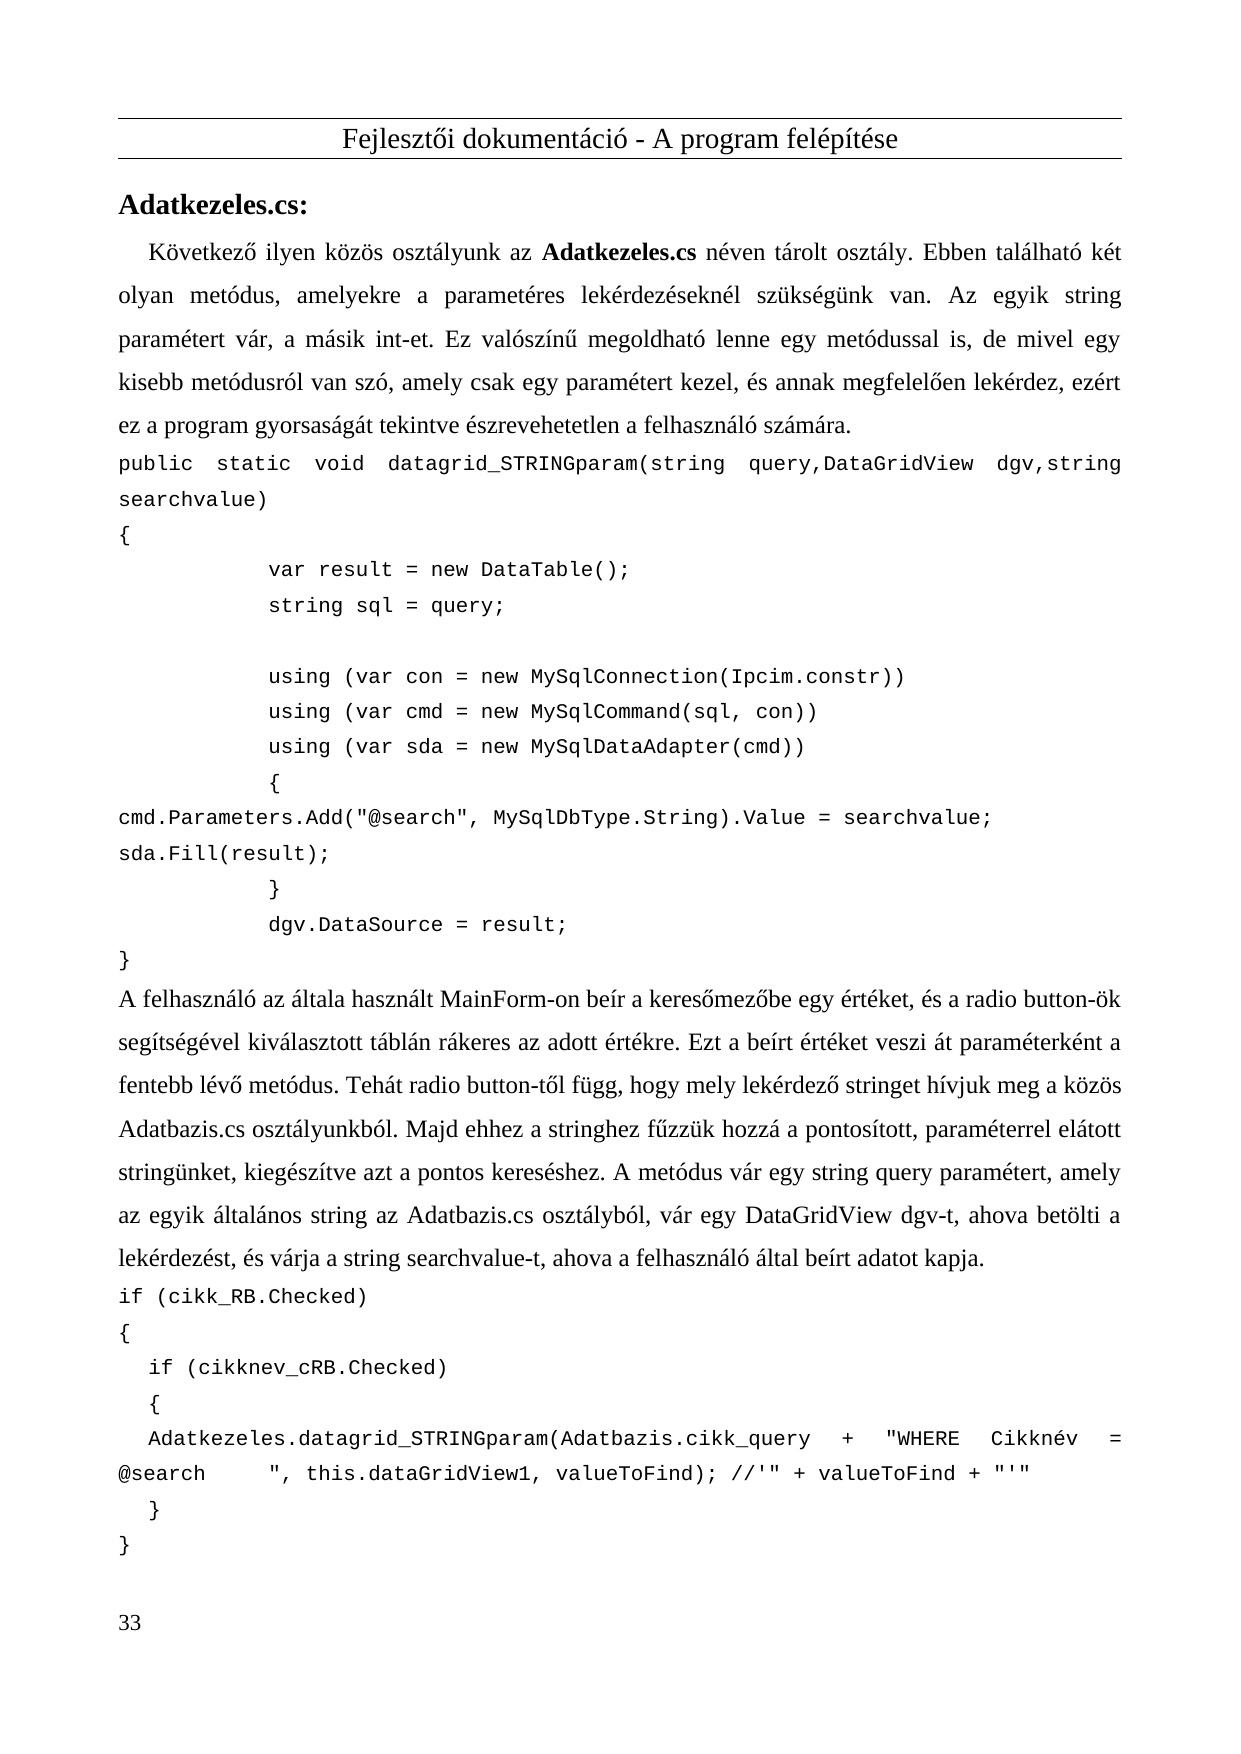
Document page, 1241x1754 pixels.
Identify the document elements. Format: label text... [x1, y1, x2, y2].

text } [118, 878, 1122, 902]
text } [118, 949, 1122, 973]
text } [118, 1534, 1122, 1558]
text var result = new DataTable(); [118, 559, 1122, 583]
text Adatkezeles.cs: [118, 187, 1122, 221]
text sda.Fill(result); [118, 843, 1122, 866]
text using (var con = new MySqlConnection(Ipcim.constr)) [118, 666, 1122, 689]
text { [118, 772, 1122, 796]
text if (cikk_RB.Checked) [118, 1286, 1122, 1310]
text dgv.DataSource = result; [118, 913, 1122, 937]
text if (cikknev_cRB.Checked) [118, 1357, 1122, 1381]
text using (var cmd = new MySqlCommand(sql, con)) [118, 701, 1122, 725]
text } [118, 1499, 1122, 1522]
text A felhasználó az általa használt MainForm-on beír a keresőmezőbe egy értéket, és a radio button-ök segítségével kiválasztott táblán rákeres az adott értékre. Ezt a beírt értéket veszi át paraméterként a fentebb lévő metódus. Tehát radio button-től függ, hogy mely lekérdező stringet hívjuk meg a közös Adatbazis.cs osztályunkból. Majd ehhez a stringhez fűzzük hozzá a pontosított, paraméterrel elátott stringünket, kiegészítve azt a pontos kereséshez. A metódus vár egy string query paramétert, amely az egyik általános string az Adatbazis.cs osztályból, vár egy DataGridView dgv-t, ahova betölti a lekérdezést, és várja a string searchvalue-t, ahova a felhasználó által beírt adatot kapja. [118, 984, 1122, 1272]
text cmd.Parameters.Add("@search", MySqlDbType.String).Value = searchvalue; [118, 807, 1122, 831]
text Adatkezeles.datagrid_STRINGparam(Adatbazis.cikk_query + "WHERE Cikknév = @search ", this.dataGridView1, valueToFind); //'" + valueToFind + "'" [118, 1428, 1122, 1487]
text { [118, 1322, 1122, 1345]
text { [118, 524, 1122, 548]
text public static void datagrid_STRINGparam(string query,DataGridView dgv,string searchvalue) [118, 453, 1122, 512]
text Következő ilyen közös osztályunk az Adatkezeles.cs néven tárolt osztály. Ebben található két olyan metódus, amelyekre a parametéres lekérdezéseknél szükségünk van. Az egyik string paramétert vár, a másik int-et. Ez valószínű megoldható lenne egy metódussal is, de mivel egy kisebb metódusról van szó, amely csak egy paramétert kezel, és annak megfelelően lekérdez, ezért ez a program gyorsaságát tekintve észrevehetetlen a felhasználó számára. [118, 237, 1122, 439]
text using (var sda = new MySqlDataAdapter(cmd)) [118, 736, 1122, 760]
text { [118, 1392, 1122, 1416]
text string sql = query; [118, 595, 1122, 618]
